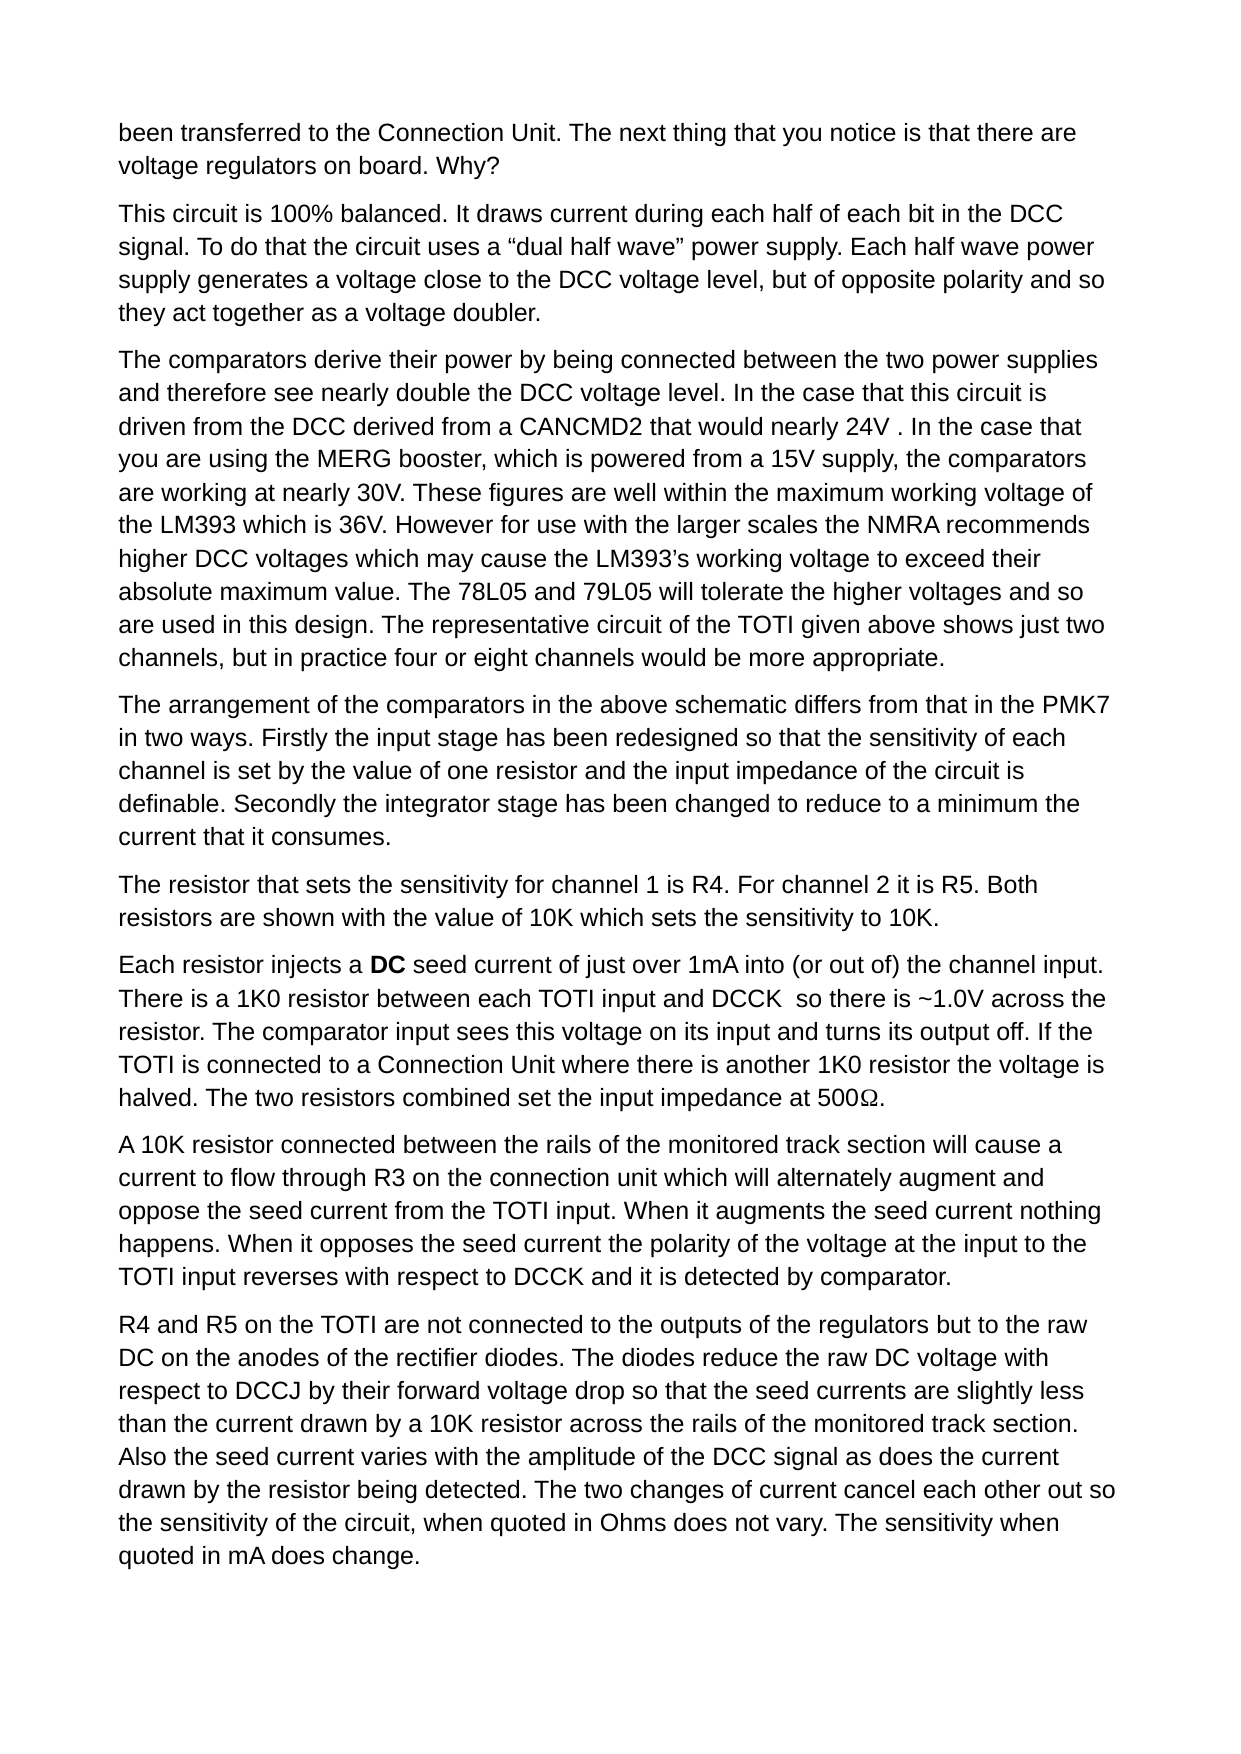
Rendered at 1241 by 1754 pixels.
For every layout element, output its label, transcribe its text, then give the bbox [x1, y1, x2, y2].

text Each resistor injects a DC seed current of just over 1mA into (or out of) the channel input. There is a 1K0 resistor between each TOTI input and DCCK so there is ~1.0V across the resistor. The comparator input sees this voltage on its input and turns its output off. If the TOTI is connected to a Connection Unit where there is another 1K0 resistor the voltage is halved. The two resistors combined set the input impedance at 500Ω. [118, 951, 1122, 1111]
text A 10K resistor connected between the rails of the monitored track section will cause a current to flow through R3 on the connection unit which will alternately augment and oppose the seed current from the TOTI input. When it augments the seed current nothing happens. When it opposes the seed current the polarity of the voltage at the input to the TOTI input reverses with respect to DCCK and it is detected by comparator. [118, 1130, 1122, 1291]
text The resistor that sets the sensitivity for channel 1 is R4. For channel 2 it is R5. Both resistors are shown with the value of 10K which sets the sensitivity to 10K. [118, 870, 1122, 932]
text R4 and R5 on the TOTI are not connected to the outputs of the regulators but to the raw DC on the anodes of the rectifier diodes. The diodes reduce the raw DC voltage with respect to DCCJ by their forward voltage drop so that the seed currents are slightly less than the current drawn by a 10K resistor across the rails of the monitored track section. Also the seed current varies with the amplitude of the DCC signal as does the current drawn by the resistor being detected. The two changes of current cancel each other out so the sensitivity of the circuit, when quoted in Ohms does not vary. The sensitivity when quoted in mA does change. [118, 1310, 1122, 1570]
text The comparators derive their power by being connected between the two power supplies and therefore see nearly double the DCC voltage level. In the case that this circuit is driven from the DCC derived from a CANCMD2 that would nearly 24V . In the case that you are using the MERG booster, which is powered from a 15V supply, the comparators are working at nearly 30V. These figures are well within the maximum working voltage of the LM393 which is 36V. However for use with the larger scales the NMRA recommends higher DCC voltages which may cause the LM393’s working voltage to exceed their absolute maximum value. The 78L05 and 79L05 will tolerate the higher voltages and so are used in this design. The representative circuit of the TOTI given above shows just two channels, but in practice four or eight channels would be more appropriate. [118, 345, 1122, 671]
text You will notice is that there are no diodes connected to the comparator inputs. That is because the detection of the traction current has been transferred to the Connection Unit. The next thing that you notice is that there are voltage regulators on board. Why? [118, 118, 1122, 180]
text The arrangement of the comparators in the above schematic differs from that in the PMK7 in two ways. Firstly the input stage has been redesigned so that the sensitivity of each channel is set by the value of one resistor and the input impedance of the circuit is definable. Secondly the integrator stage has been changed to reduce to a minimum the current that it consumes. [118, 690, 1122, 851]
text This circuit is 100% balanced. It draws current during each half of each bit in the DCC signal. To do that the circuit uses a “dual half wave” power supply. Each half wave power supply generates a voltage close to the DCC voltage level, but of opposite polarity and so they act together as a voltage doubler. [118, 199, 1122, 327]
